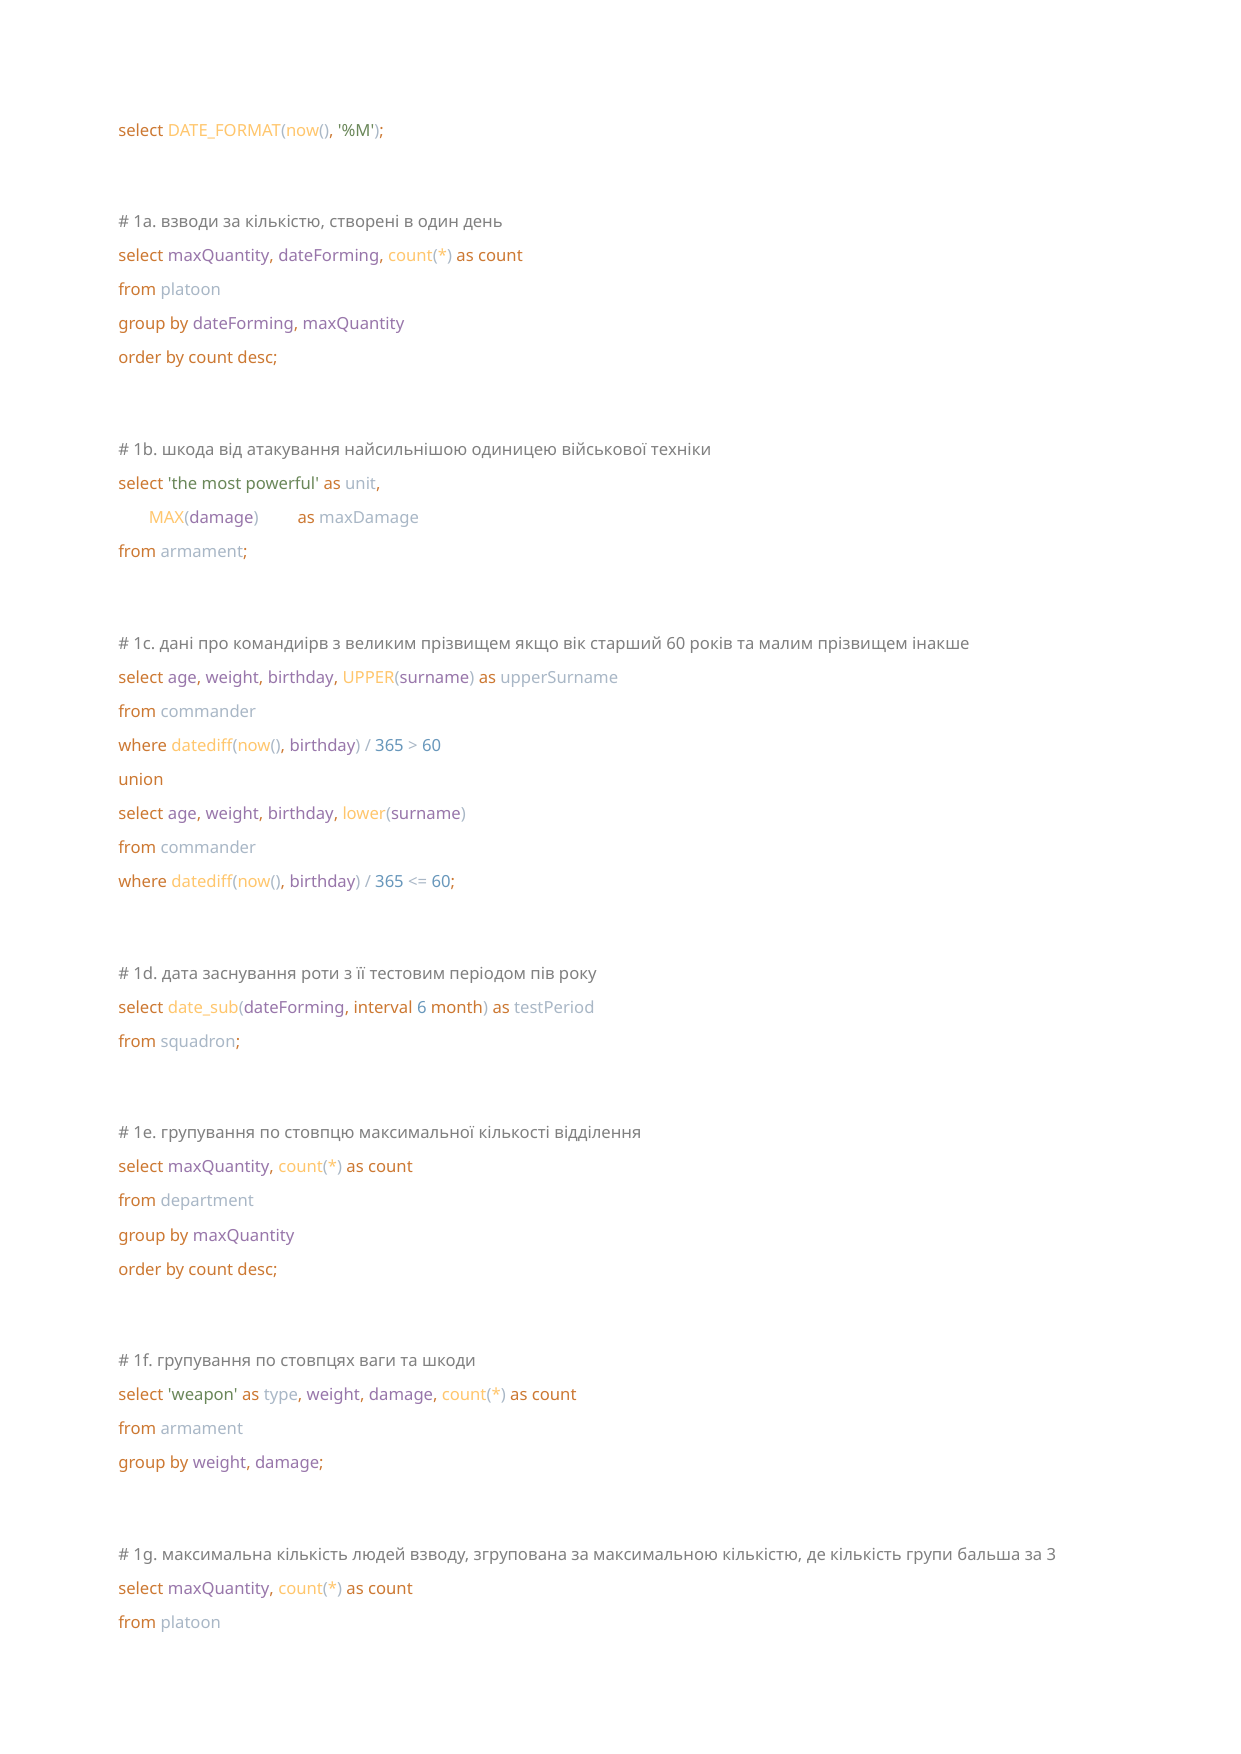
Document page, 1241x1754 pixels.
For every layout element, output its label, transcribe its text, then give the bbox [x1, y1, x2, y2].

text select DATE_FORMAT(now(), '%M'); # 1a. взводи за кількістю, створені в один день select maxQuantity, dateForming, count(*) as count from platoon group by dateForming, maxQuantity order by count desc; # 1b. шкода від атакування найсильнішою одиницею військової техніки select 'the most powerful' as unit, MAX(damage) as maxDamage from armament; # 1c. дані про командиірв з великим прізвищем якщо вік старший 60 років та малим прізвищем інакше select age, weight, birthday, UPPER(surname) as upperSurname from commander where datediff(now(), birthday) / 365 > 60 union select age, weight, birthday, lower(surname) from commander where datediff(now(), birthday) / 365 <= 60; # 1d. дата заснування роти з її тестовим періодом пів року select date_sub(dateForming, interval 6 month) as testPeriod from squadron; # 1e. групування по стовпцю максимальної кількості відділення select maxQuantity, count(*) as count from department group by maxQuantity order by count desc; # 1f. групування по стовпцях ваги та шкоди select 'weapon' as type, weight, damage, count(*) as count from armament group by weight, damage; # 1g. максимальна кількість людей взводу, згрупована за максимальною кількістю, де кількість групи бальша за 3 select maxQuantity, count(*) as count from platoon [118, 118, 1122, 1633]
